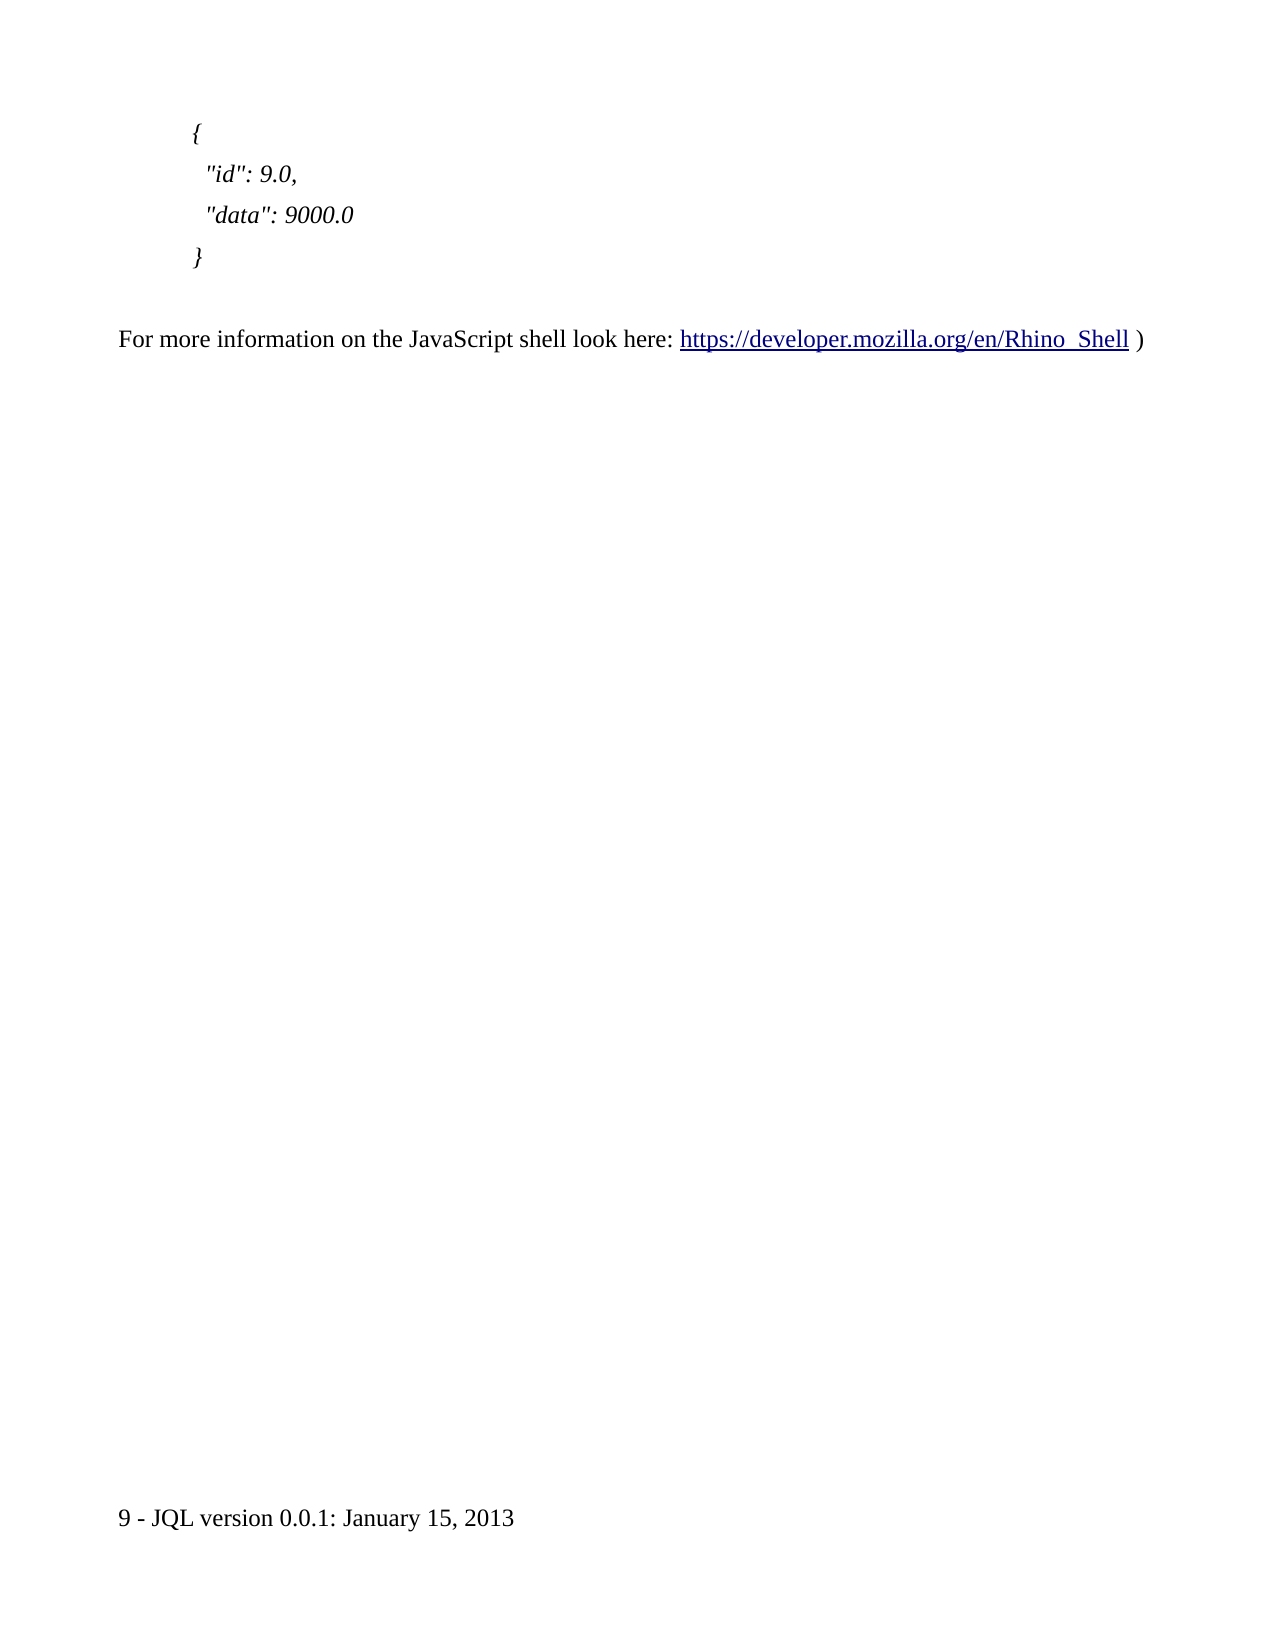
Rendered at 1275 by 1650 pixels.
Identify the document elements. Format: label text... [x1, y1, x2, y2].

text "id": 9.0, [192, 159, 1157, 188]
text "data": 9000.0 [192, 201, 1157, 229]
text } [192, 242, 1157, 271]
text { [192, 118, 1157, 147]
text For more information on the JavaScript shell look here: https://developer.mozilla.org/en/Rhino_Shell ) [118, 324, 1157, 353]
